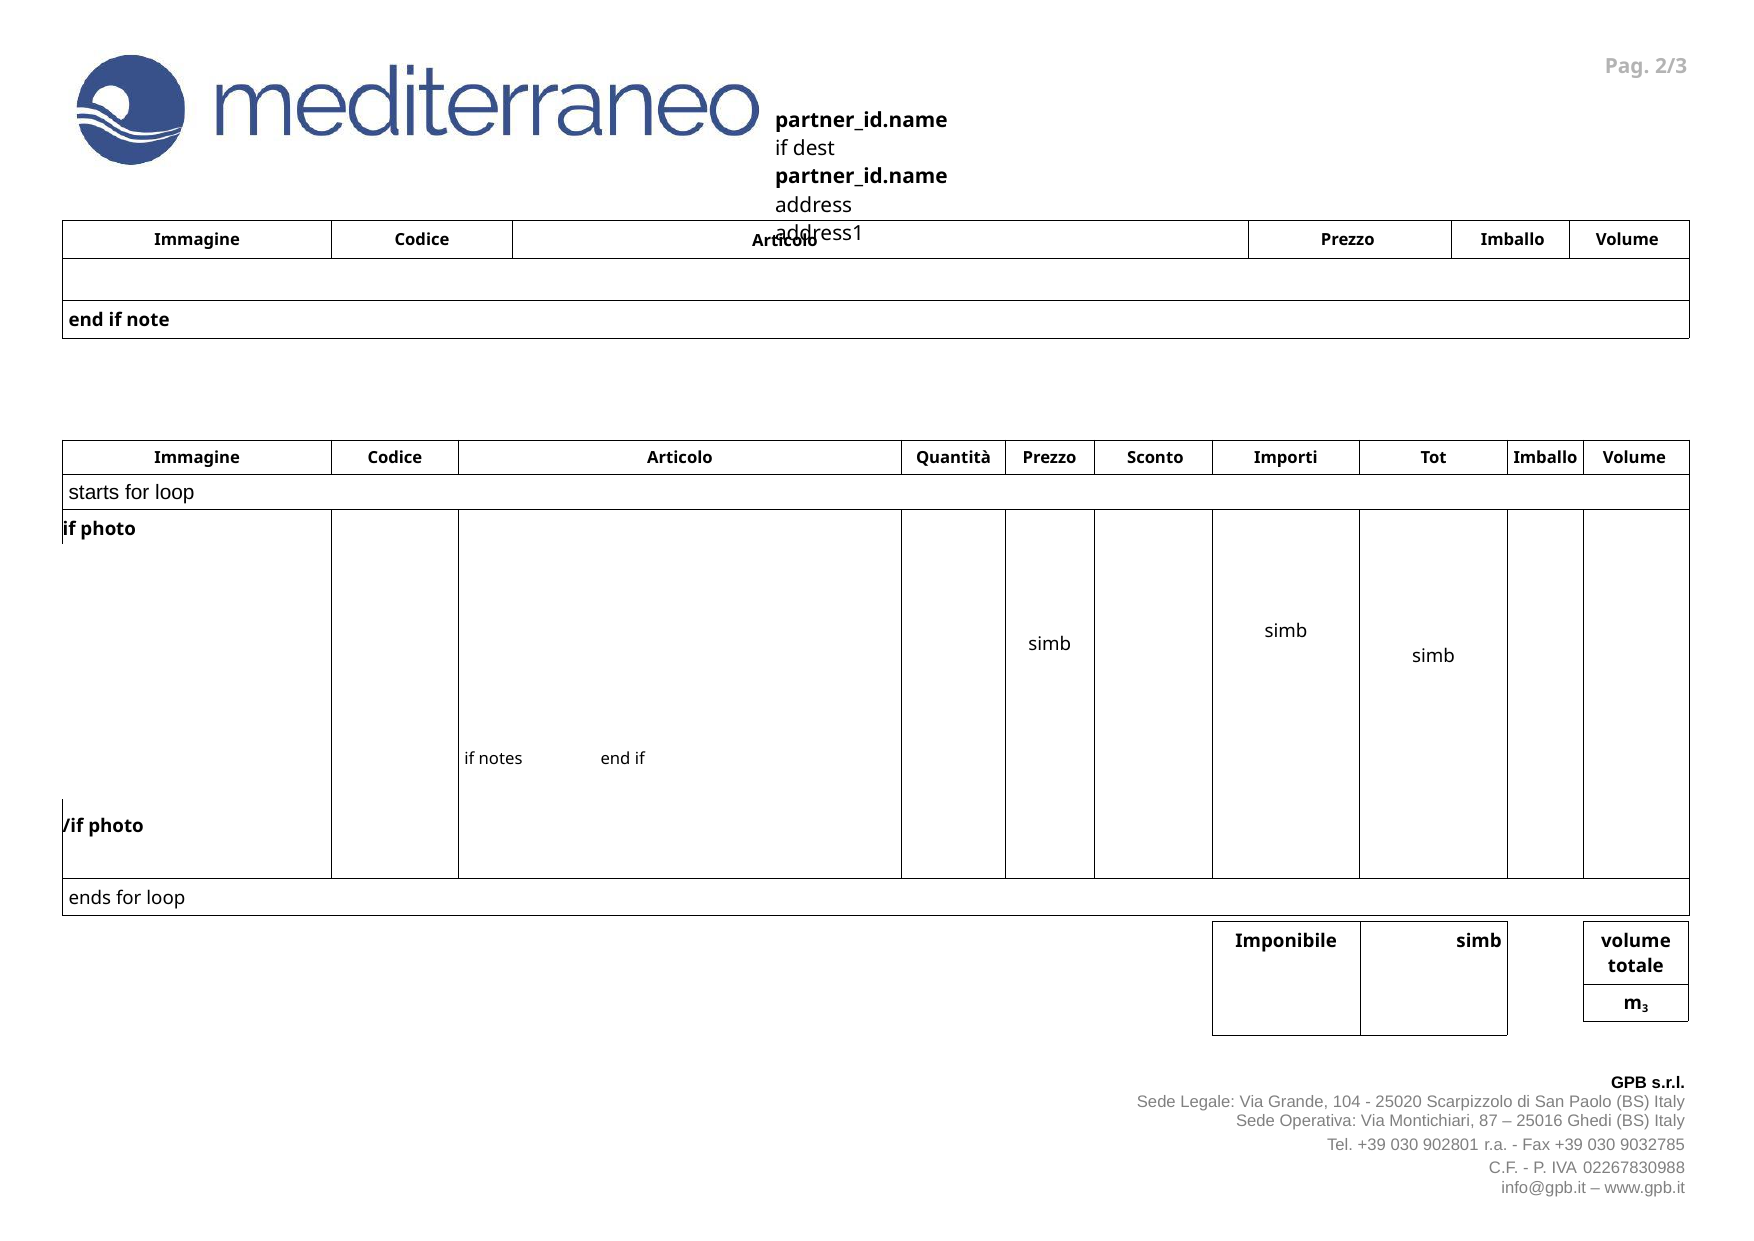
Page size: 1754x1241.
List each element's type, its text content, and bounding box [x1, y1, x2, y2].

table_cell [1212, 916, 1507, 921]
text <if test="o.quotation_model != 2"> [62, 388, 1692, 414]
table_cell <round( item.product_id.volume * item.product_uom_qty / (int(item.product_packaging.qty) if item.product_packaging else item.product_id.q_x_pack), 2)> [1584, 510, 1689, 878]
table_header Sconto [1095, 441, 1212, 474]
table_cell <o.note> [63, 259, 1689, 300]
table_header Immagine [63, 441, 331, 474]
table_cell m3 <round(get_counter("volume"), 2)> [1584, 985, 1688, 1021]
table_header Prezzo [1249, 221, 1451, 257]
table_header Imballo [1452, 221, 1569, 257]
table_header Prezzo [1006, 441, 1094, 474]
table_header Articolo<set_counter("volume")> [513, 221, 1248, 257]
table_header Importi [1213, 441, 1359, 474]
table_header Codice [332, 441, 458, 474]
table_cell <item.multi_discount_rates if item.multi_discount_rates else ("Netto" if getLang() == 'it_IT' else "Net")> [1095, 510, 1212, 878]
table_cell starts for loop [63, 475, 1689, 509]
table_header Tot [1360, 441, 1507, 474]
table_header Imballo [1508, 441, 1583, 474]
table_header Volume [1570, 221, 1689, 257]
table_cell ends for loop [63, 879, 1689, 915]
table_cell end if note [63, 301, 1689, 337]
table_cell if photo /if photo [63, 510, 331, 878]
table_cell simb <formatLang(item.currency_price_subtotal / item.product_uom_qty)> [1213, 510, 1359, 878]
table_cell [1507, 916, 1583, 1041]
table_header Volume [1584, 441, 1689, 474]
table_header volume totale [1584, 922, 1688, 984]
table_cell <item.product_id.code> [332, 510, 458, 878]
table_cell [1212, 1036, 1507, 1041]
table_header simb <formatLang(o.currency_amount_untaxed)> [1361, 922, 1507, 1035]
picture [68, 50, 764, 170]
text </if> [62, 337, 1692, 363]
table_cell [1583, 1021, 1689, 1041]
table_cell <"%d"%(item.product_uom_qty)> [902, 510, 1005, 878]
table_cell [63, 916, 1212, 1041]
table_header Articolo [459, 441, 901, 474]
table_cell [1583, 916, 1689, 921]
table_header Codice [332, 221, 512, 257]
table_header Imponibile [1213, 922, 1360, 1035]
table_cell <item.name if item.use_text_description else item.product_id.name><set_counter("volume", get_counter("volume") + item.product_id.volume * item.product_uom_qty / (int(item.product_packaging.qty) if item.product_packaging else item.product_id.q_x_pack))> if notes<item.note>end if [459, 510, 901, 878]
table_cell <int(item.product_packaging.qty) if item.product_packaging else item.product_id.q_x_pack> [1508, 510, 1583, 878]
table_cell simb <formatLang(item.currency_price_subtotal)> [1360, 510, 1507, 878]
table_cell simb <formatLang(item.currency_price_unit)> [1006, 510, 1094, 878]
table_header Quantità [902, 441, 1005, 474]
table_header Immagine [63, 221, 331, 257]
